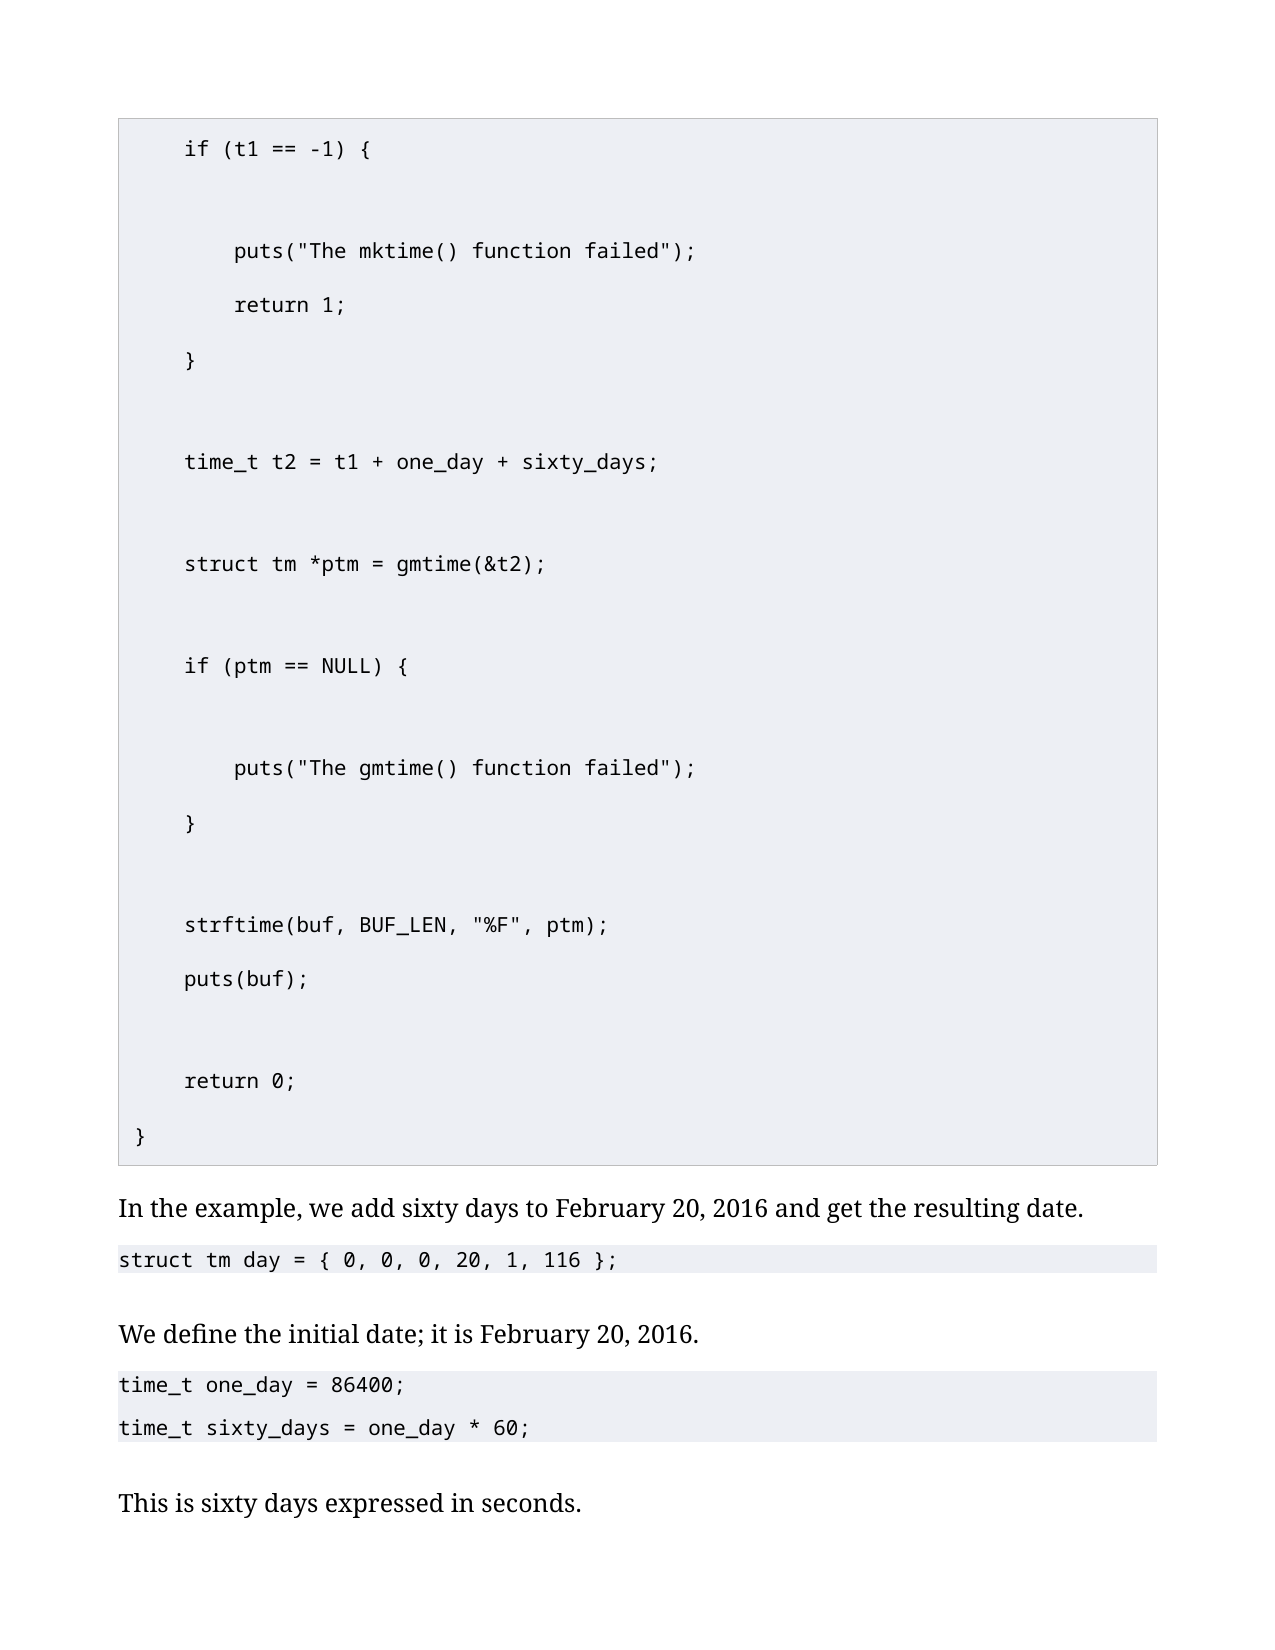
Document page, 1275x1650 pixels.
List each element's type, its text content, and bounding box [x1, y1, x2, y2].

text } [119, 792, 1157, 836]
text This is sixty days expressed in seconds. [118, 1485, 1157, 1519]
text if (t1 == -1) { [119, 119, 1157, 162]
text struct tm day = { 0, 0, 0, 20, 1, 116 }; [118, 1245, 1157, 1273]
text } [119, 1105, 1157, 1165]
text return 1; [119, 275, 1157, 319]
text struct tm *ptm = gmtime(&t2); [119, 533, 1157, 578]
text puts("The gmtime() function failed"); [119, 737, 1157, 782]
text return 0; [119, 1051, 1157, 1095]
text time_t t2 = t1 + one_day + sixty_days; [119, 431, 1157, 476]
text We define the initial date; it is February 20, 2016. [118, 1317, 1157, 1351]
text } [119, 329, 1157, 373]
text strftime(buf, BUF_LEN, "%F", ptm); [119, 894, 1157, 938]
text puts("The mktime() function failed"); [119, 220, 1157, 264]
text In the example, we add sixty days to February 20, 2016 and get the resulting date. [118, 1191, 1157, 1225]
text puts(buf); [119, 948, 1157, 993]
text time_t sixty_days = one_day * 60; [118, 1413, 1157, 1442]
text time_t one_day = 86400; [118, 1371, 1157, 1399]
text if (ptm == NULL) { [119, 635, 1157, 680]
